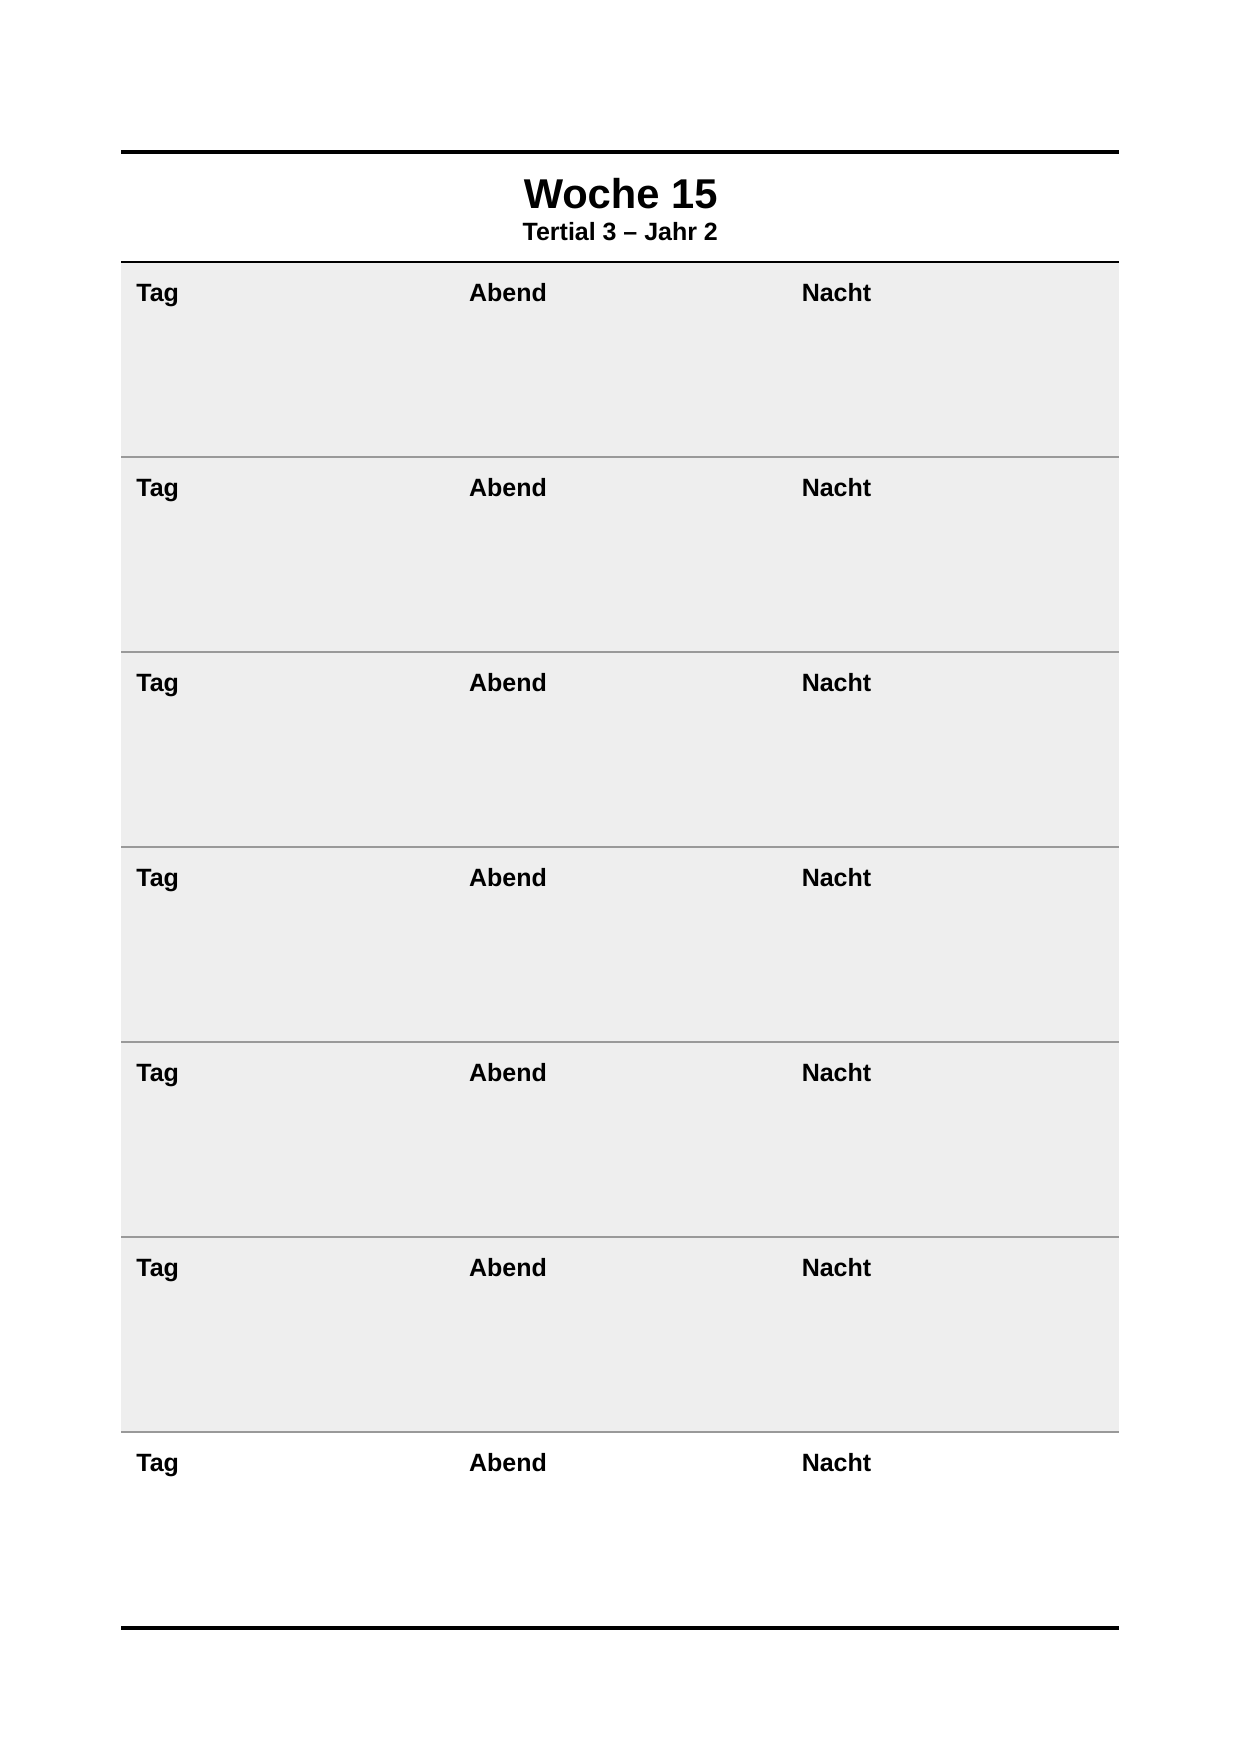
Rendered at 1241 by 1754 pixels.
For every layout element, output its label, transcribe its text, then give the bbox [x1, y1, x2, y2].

table_cell Abend [454, 263, 787, 456]
table_header Woche 15 Tertial 3 – Jahr 2 [121, 154, 1119, 261]
table_cell Nacht [787, 653, 1119, 846]
table_cell Abend [454, 1238, 787, 1431]
table_cell Tag [121, 263, 454, 456]
table_cell Nacht [787, 1238, 1119, 1431]
table_cell Nacht [787, 458, 1119, 651]
table_cell Abend [454, 458, 787, 651]
table_cell Abend [454, 1433, 787, 1626]
table_cell Tag [121, 1238, 454, 1431]
table_cell Tag [121, 1043, 454, 1236]
table_cell Tag [121, 1433, 454, 1626]
table_cell Abend [454, 653, 787, 846]
table_cell Tag [121, 458, 454, 651]
table_cell Nacht [787, 263, 1119, 456]
table_cell Tag [121, 653, 454, 846]
table_cell Abend [454, 1043, 787, 1236]
table_cell Nacht [787, 1433, 1119, 1626]
table_cell Nacht [787, 1043, 1119, 1236]
table_cell Tag [121, 848, 454, 1041]
table_cell Nacht [787, 848, 1119, 1041]
table_cell Abend [454, 848, 787, 1041]
